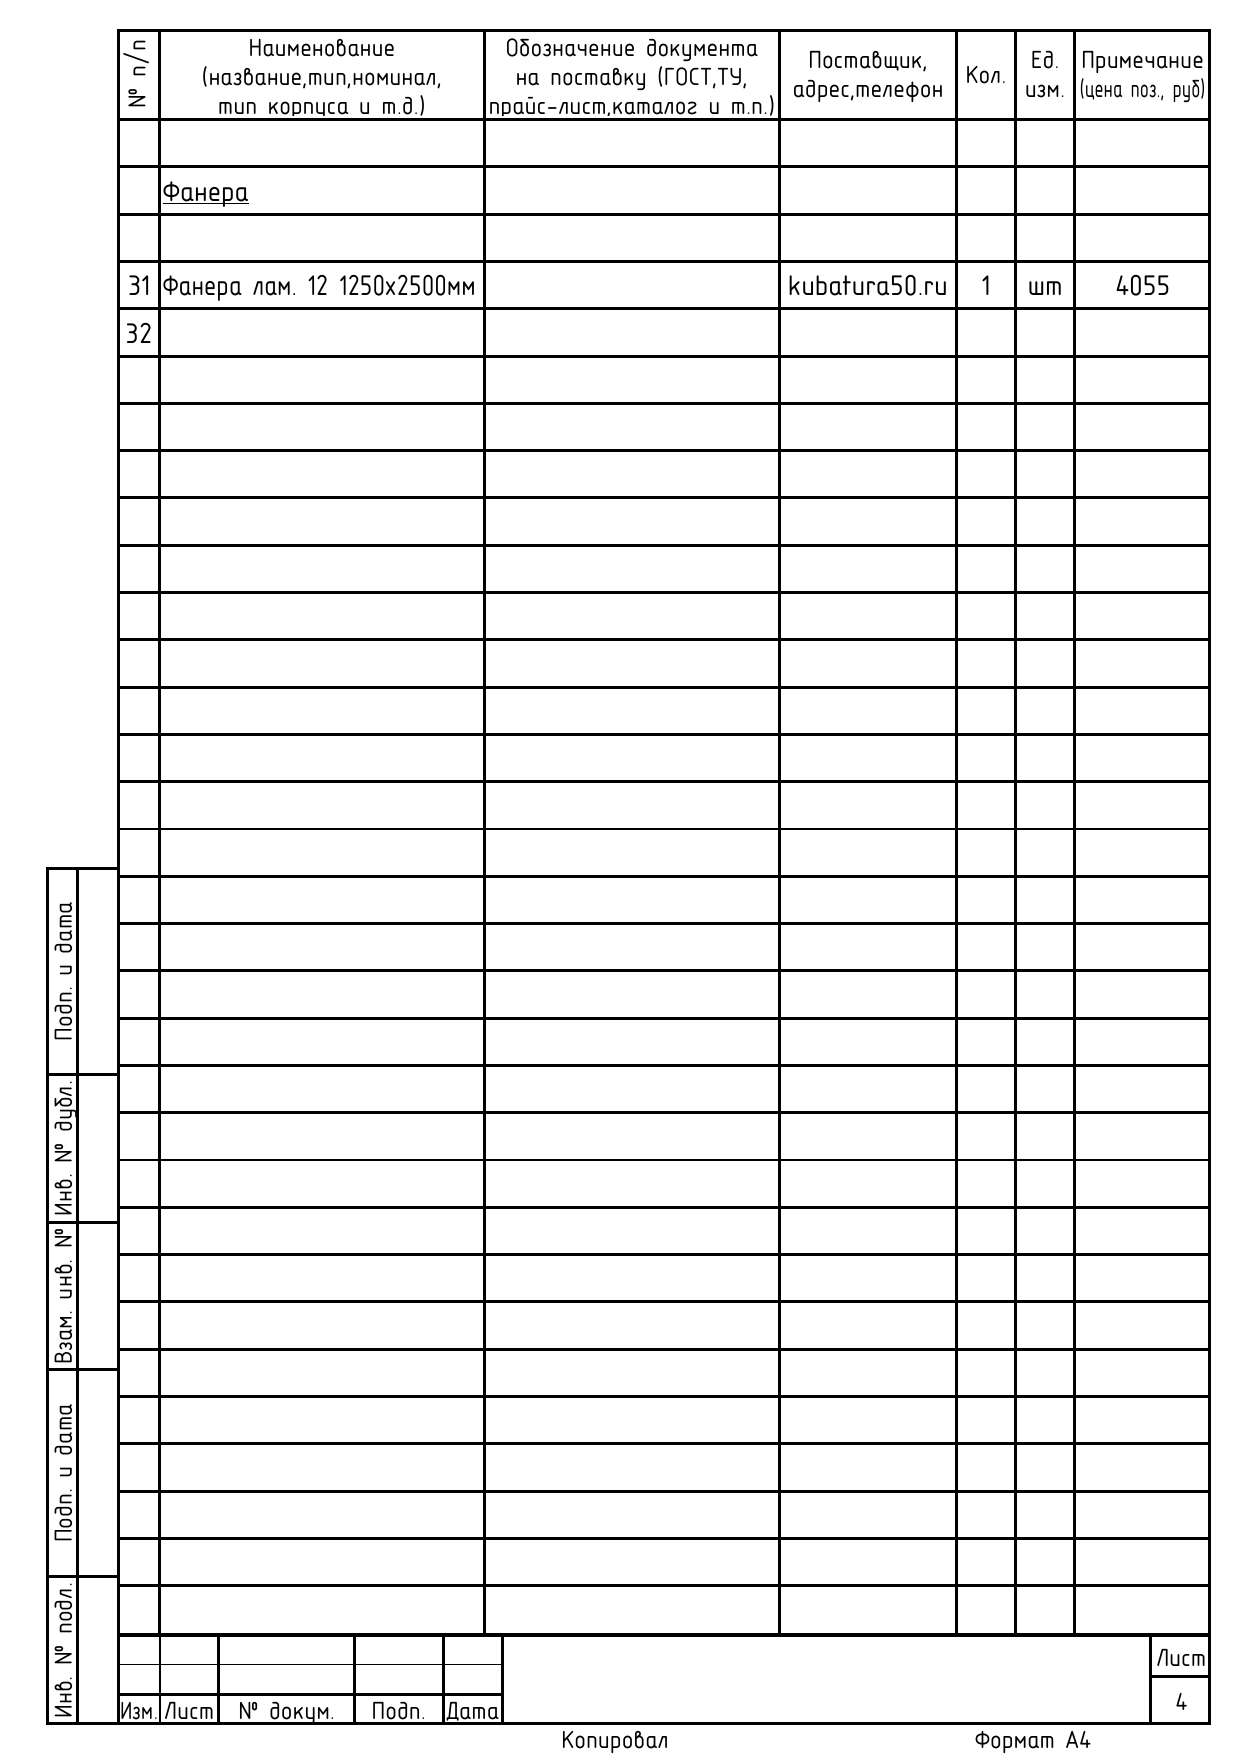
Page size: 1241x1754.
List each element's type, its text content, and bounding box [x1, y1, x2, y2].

table_cell [1076, 925, 1211, 969]
table_cell [486, 499, 778, 544]
table_cell [781, 830, 955, 875]
table_cell [486, 1209, 778, 1253]
table_cell [1076, 499, 1211, 544]
table_cell [119, 1256, 158, 1300]
table_cell [958, 736, 1014, 780]
table_cell [486, 1445, 778, 1489]
table_cell [1076, 1587, 1211, 1633]
table_cell [161, 547, 483, 591]
table_cell [1017, 925, 1073, 969]
table_cell [1017, 1351, 1073, 1395]
table_cell [486, 594, 778, 638]
table_cell [486, 1351, 778, 1395]
table_cell [486, 1067, 778, 1111]
table_cell [958, 1493, 1014, 1537]
table_cell [118, 689, 158, 733]
table_cell [781, 1398, 955, 1442]
table_cell [1017, 1303, 1073, 1348]
table_cell [161, 1351, 483, 1395]
table_cell [781, 1020, 955, 1064]
table_cell [161, 1445, 483, 1489]
table_cell [1017, 358, 1073, 402]
table_cell [161, 121, 483, 165]
table_cell [781, 925, 955, 969]
table_cell [1017, 689, 1073, 733]
table_header Ед. изм. [1017, 30, 1073, 118]
table_cell [119, 1303, 158, 1348]
table_header Кол. [958, 30, 1014, 118]
table_cell [781, 972, 955, 1017]
table_cell [781, 1209, 955, 1253]
table_cell [781, 1540, 955, 1584]
table_cell [958, 547, 1014, 591]
table_cell [486, 1114, 778, 1158]
table_cell [1076, 1161, 1211, 1206]
table_cell [486, 1540, 778, 1584]
table_cell [958, 358, 1014, 402]
table_cell [1076, 972, 1211, 1017]
table_cell [958, 1587, 1014, 1633]
table_cell [118, 736, 158, 780]
table_cell [1076, 452, 1211, 496]
table_cell [1017, 405, 1073, 449]
table_cell [958, 1540, 1014, 1584]
table_cell [1017, 1256, 1073, 1300]
table_cell [118, 499, 158, 544]
table_cell [1076, 641, 1211, 686]
table_cell [958, 1067, 1014, 1111]
table_cell [781, 594, 955, 638]
table_cell [118, 830, 158, 875]
table_cell [958, 830, 1014, 875]
table_cell [119, 925, 158, 969]
table_cell [161, 1493, 483, 1537]
table_cell [958, 641, 1014, 686]
table_cell [118, 168, 158, 213]
table_cell [1017, 783, 1073, 827]
table_cell [1017, 736, 1073, 780]
table_cell [161, 830, 483, 875]
table_cell [486, 452, 778, 496]
table_cell 32 [118, 310, 158, 354]
table_cell [486, 1020, 778, 1064]
table_cell [781, 1067, 955, 1111]
table_cell [486, 121, 778, 165]
table_cell [958, 925, 1014, 969]
table_cell [781, 1161, 955, 1206]
table_cell [1017, 216, 1073, 260]
table_cell [486, 216, 778, 260]
table_cell [1017, 1587, 1073, 1633]
table_cell [118, 358, 158, 402]
table_cell [1017, 499, 1073, 544]
table_cell [161, 310, 483, 354]
table_cell [486, 1587, 778, 1633]
table_cell [781, 689, 955, 733]
table_cell [958, 1398, 1014, 1442]
table_cell [1076, 1351, 1211, 1395]
table_cell [1017, 452, 1073, 496]
table_cell [781, 121, 955, 165]
table_cell [119, 1067, 158, 1111]
table_cell [161, 1020, 483, 1064]
table_cell [781, 358, 955, 402]
table_cell [1076, 358, 1211, 402]
table_cell [1076, 1303, 1211, 1348]
table_cell [1076, 121, 1211, 165]
table_cell [486, 925, 778, 969]
table_cell [161, 1114, 483, 1158]
table_cell [958, 405, 1014, 449]
table_header Примечание (цена поз., руб) [1076, 30, 1211, 118]
table_cell [161, 972, 483, 1017]
table_cell [958, 783, 1014, 827]
table_cell [161, 1256, 483, 1300]
table_cell [1017, 878, 1073, 922]
table_cell [161, 1161, 483, 1206]
table_cell [958, 499, 1014, 544]
table_cell [1076, 830, 1211, 875]
table_cell [486, 878, 778, 922]
table_cell [119, 1020, 158, 1064]
table_cell [486, 1398, 778, 1442]
table_cell [958, 216, 1014, 260]
table_cell 1 [958, 263, 1014, 307]
table_cell [1017, 1067, 1073, 1111]
table_cell [781, 1493, 955, 1537]
table_cell [958, 878, 1014, 922]
table_cell [1076, 783, 1211, 827]
table_cell [958, 1020, 1014, 1064]
table_cell [781, 1114, 955, 1158]
table_cell [781, 736, 955, 780]
table_cell [1017, 310, 1073, 354]
table_cell [486, 830, 778, 875]
table_cell [486, 783, 778, 827]
table_cell [118, 594, 158, 638]
table_cell [119, 1587, 158, 1633]
table_cell [1076, 1398, 1211, 1442]
table_cell [1076, 547, 1211, 591]
table_cell [161, 1303, 483, 1348]
table_cell [118, 405, 158, 449]
table_cell [1017, 641, 1073, 686]
table_cell [119, 1209, 158, 1253]
table_cell [1017, 547, 1073, 591]
table_cell [486, 1303, 778, 1348]
table_cell [781, 547, 955, 591]
table_cell [1076, 216, 1211, 260]
table_cell [1076, 310, 1211, 354]
table_header Обозначение документа на поставку (ГОСТ,ТУ, прайс-лист,каталог и т.п.) [486, 30, 778, 118]
table_cell шт [1017, 263, 1073, 307]
table_cell [958, 1161, 1014, 1206]
table_cell [118, 452, 158, 496]
table_cell [161, 783, 483, 827]
table_cell 4055 [1076, 263, 1211, 307]
table_cell [486, 358, 778, 402]
table_cell [486, 405, 778, 449]
table_cell [161, 689, 483, 733]
table_cell [958, 972, 1014, 1017]
table_cell [119, 1398, 158, 1442]
table_cell [161, 1209, 483, 1253]
table_cell [486, 310, 778, 354]
table_cell [486, 1161, 778, 1206]
table_cell [118, 641, 158, 686]
table_cell [161, 1067, 483, 1111]
table_cell [781, 1587, 955, 1633]
table_cell [1076, 736, 1211, 780]
table_cell [781, 216, 955, 260]
table_cell [486, 168, 778, 213]
table_header № п/п [118, 30, 158, 118]
table_cell [486, 641, 778, 686]
table_cell Фанера лам. 12 1250х2500мм [161, 263, 483, 307]
table_cell [958, 452, 1014, 496]
table_header Наименование (название,тип,номинал, тип корпуса и т.д.) [161, 30, 483, 118]
table_cell [958, 1303, 1014, 1348]
table_cell [1076, 1114, 1211, 1158]
table_cell [1017, 1493, 1073, 1537]
table_cell [958, 310, 1014, 354]
table_cell [958, 1445, 1014, 1489]
table_cell [161, 641, 483, 686]
table_cell [1076, 1256, 1211, 1300]
table_cell [119, 1540, 158, 1584]
table_cell [1076, 168, 1211, 213]
table_cell [161, 1398, 483, 1442]
table_cell [119, 1161, 158, 1206]
table_cell [781, 783, 955, 827]
table_cell [958, 1256, 1014, 1300]
table_cell [958, 1114, 1014, 1158]
table_cell [161, 1540, 483, 1584]
table_cell [161, 1587, 483, 1633]
table_cell [1076, 1540, 1211, 1584]
table_cell [161, 216, 483, 260]
table_cell [781, 168, 955, 213]
table_cell [161, 499, 483, 544]
table_cell [161, 452, 483, 496]
table_cell [1076, 689, 1211, 733]
table_cell [1017, 121, 1073, 165]
table_cell [1017, 1445, 1073, 1489]
table_cell [958, 1351, 1014, 1395]
table_cell [1076, 1493, 1211, 1537]
table_cell [486, 1256, 778, 1300]
table_cell [161, 925, 483, 969]
table_cell [118, 216, 158, 260]
table_cell [118, 547, 158, 591]
table_cell [781, 1256, 955, 1300]
table_cell [1076, 405, 1211, 449]
table_cell [1017, 1398, 1073, 1442]
table_cell 31 [118, 263, 158, 307]
table_cell [486, 263, 778, 307]
table_cell [1017, 830, 1073, 875]
table_cell [958, 1209, 1014, 1253]
table_cell [119, 1493, 158, 1537]
table_header Поставщик, адрес,телефон [781, 30, 955, 118]
table_cell [781, 499, 955, 544]
table_cell [781, 641, 955, 686]
table_cell [1017, 594, 1073, 638]
table_cell [118, 121, 158, 165]
table_cell [781, 405, 955, 449]
table_cell [1017, 1209, 1073, 1253]
table_cell [781, 310, 955, 354]
table_cell [486, 689, 778, 733]
table_cell [119, 1445, 158, 1489]
table_cell [486, 972, 778, 1017]
table_cell [781, 1303, 955, 1348]
table_cell [1076, 1209, 1211, 1253]
table_cell [119, 972, 158, 1017]
table_cell [1017, 1540, 1073, 1584]
table_cell [1017, 1114, 1073, 1158]
table_cell [119, 1114, 158, 1158]
table_cell [781, 1351, 955, 1395]
table_cell [161, 405, 483, 449]
table_cell [1076, 594, 1211, 638]
table_cell [119, 1351, 158, 1395]
table_cell [958, 594, 1014, 638]
table_cell [958, 121, 1014, 165]
table_cell kubatura50.ru [781, 263, 955, 307]
table_cell [161, 878, 483, 922]
table_cell [1076, 878, 1211, 922]
table_cell [1017, 1020, 1073, 1064]
table_cell [781, 878, 955, 922]
table_cell [958, 689, 1014, 733]
table_cell [486, 547, 778, 591]
table_cell [1076, 1020, 1211, 1064]
table_cell [958, 168, 1014, 213]
table_cell [1017, 168, 1073, 213]
table_cell [486, 1493, 778, 1537]
table_cell Фанера [161, 168, 483, 213]
table_cell [119, 878, 158, 922]
table_cell [781, 1445, 955, 1489]
table_cell [118, 783, 158, 827]
table_cell [161, 358, 483, 402]
table_cell [486, 736, 778, 780]
table_cell [781, 452, 955, 496]
table_cell [161, 736, 483, 780]
table_cell [1017, 972, 1073, 1017]
table_cell [1076, 1445, 1211, 1489]
table_cell [1017, 1161, 1073, 1206]
table_cell [1076, 1067, 1211, 1111]
table_cell [161, 594, 483, 638]
